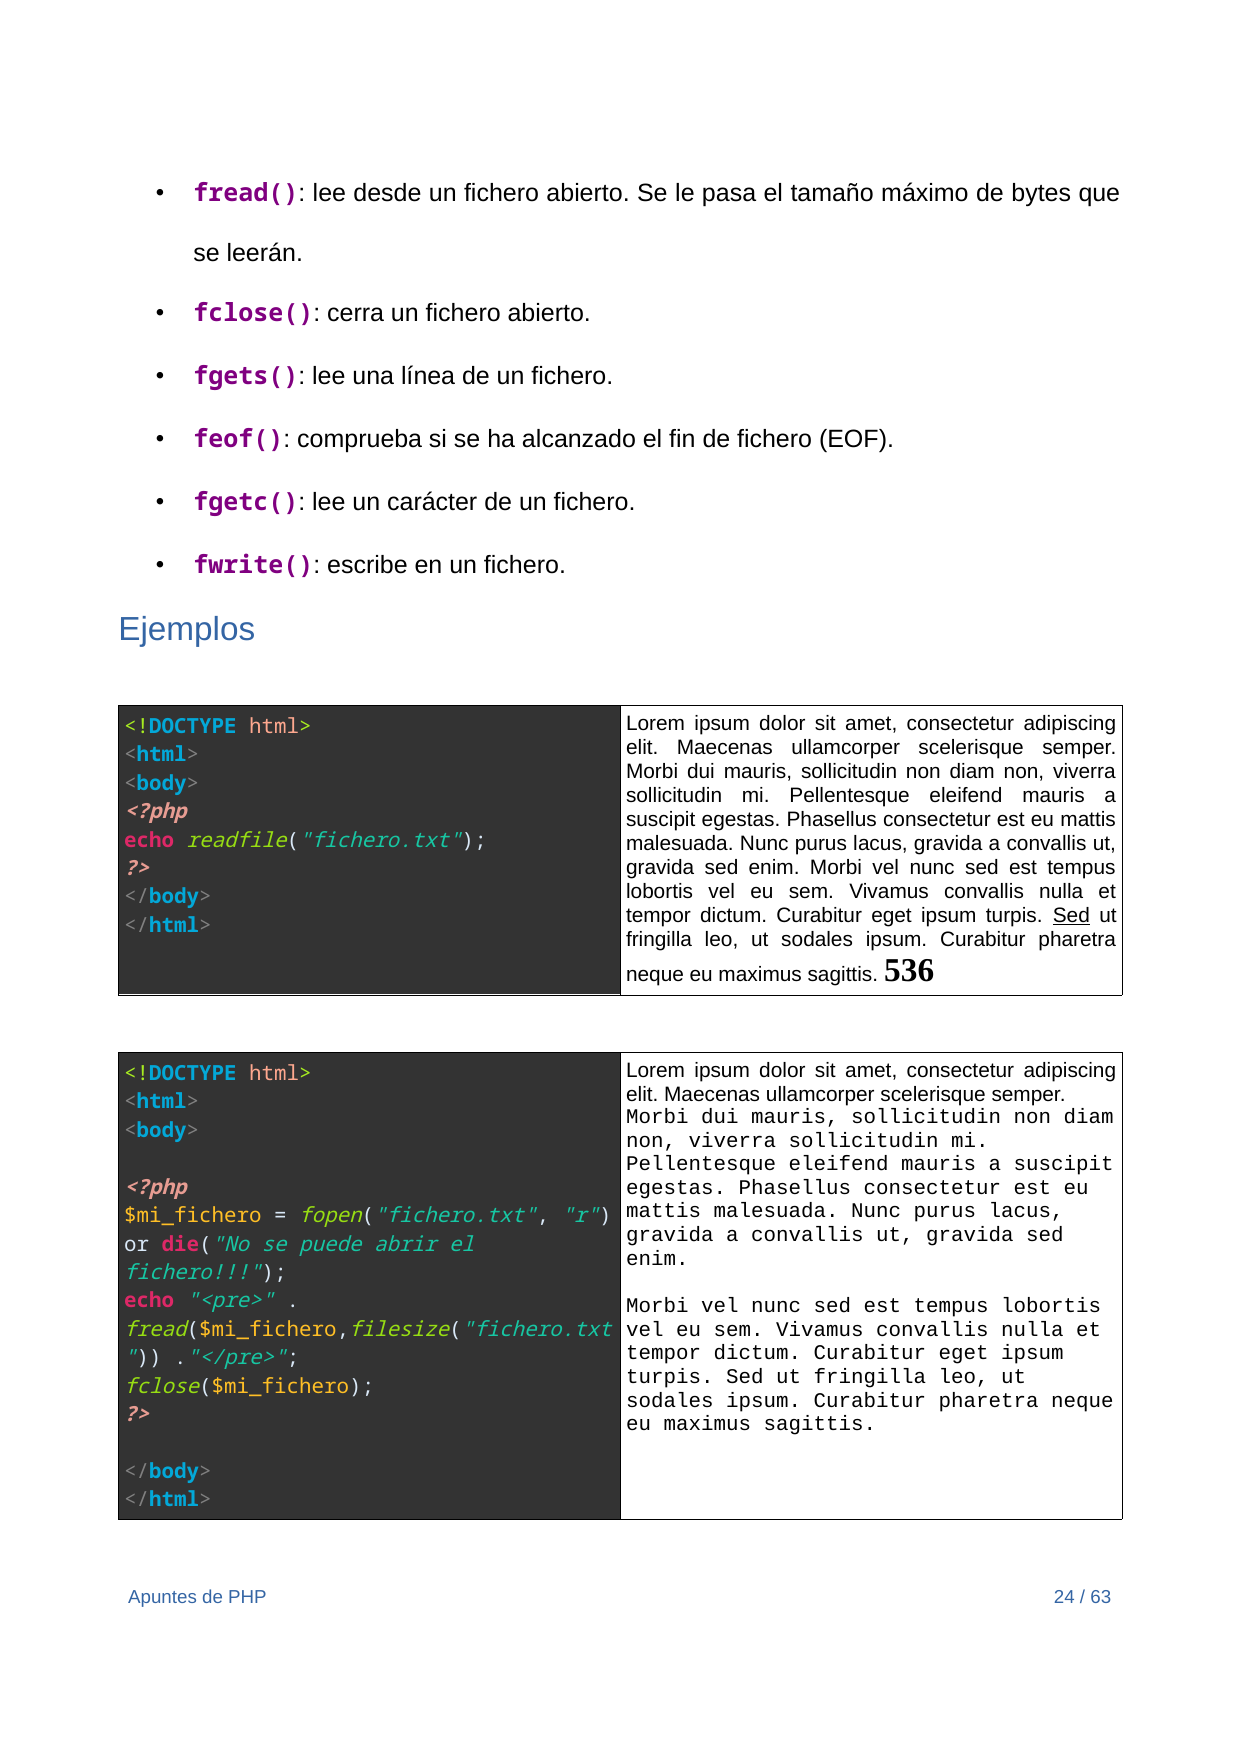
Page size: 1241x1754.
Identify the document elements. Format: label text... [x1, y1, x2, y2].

table_header Lorem ipsum dolor sit amet, consectetur adipiscing elit. Maecenas ullamcorper scelerisque semper. Morbi dui mauris, sollicitudin non diam non, viverra sollicitudin mi. Pellentesque eleifend mauris a suscipit egestas. Phasellus consectetur est eu mattis malesuada. Nunc purus lacus, gravida a convallis ut, gravida sed enim. Morbi vel nunc sed est tempus lobortis vel eu sem. Vivamus convallis nulla et tempor dictum. Curabitur eget ipsum turpis. Sed ut fringilla leo, ut sodales ipsum. Curabitur pharetra neque eu maximus sagittis. [621, 1053, 1122, 1519]
table_header <!DOCTYPE html> <html> <body> <?php echo readfile("fichero.txt"); ?> </body> </html> [119, 706, 620, 994]
table_header <!DOCTYPE html> <html> <body> <?php $mi_fichero = fopen("fichero.txt", "r") or die("No se puede abrir el fichero!!!"); echo "<pre>" . fread($mi_fichero,filesize("fichero.txt")) ."</pre>"; fclose($mi_fichero); ?> </body> </html> [119, 1053, 620, 1519]
list feof(): comprueba si se ha alcanzado el fin de fichero (EOF). [156, 421, 1122, 455]
list fwrite(): escribe en un fichero. [156, 546, 1122, 580]
table_header Lorem ipsum dolor sit amet, consectetur adipiscing elit. Maecenas ullamcorper scelerisque semper. Morbi dui mauris, sollicitudin non diam non, viverra sollicitudin mi. Pellentesque eleifend mauris a suscipit egestas. Phasellus consectetur est eu mattis malesuada. Nunc purus lacus, gravida a convallis ut, gravida sed enim. Morbi vel nunc sed est tempus lobortis vel eu sem. Vivamus convallis nulla et tempor dictum. Curabitur eget ipsum turpis. Sed ut fringilla leo, ut sodales ipsum. Curabitur pharetra neque eu maximus sagittis. 536 [621, 706, 1122, 994]
list fclose(): cerra un fichero abierto. [156, 295, 1122, 329]
list fgetc(): lee un carácter de un fichero. [156, 483, 1122, 518]
list fread(): lee desde un fichero abierto. Se le pasa el tamaño máximo de bytes que se leerán. [156, 175, 1122, 266]
list fgets(): lee una línea de un fichero. [156, 358, 1122, 392]
text Ejemplos [118, 609, 1122, 648]
